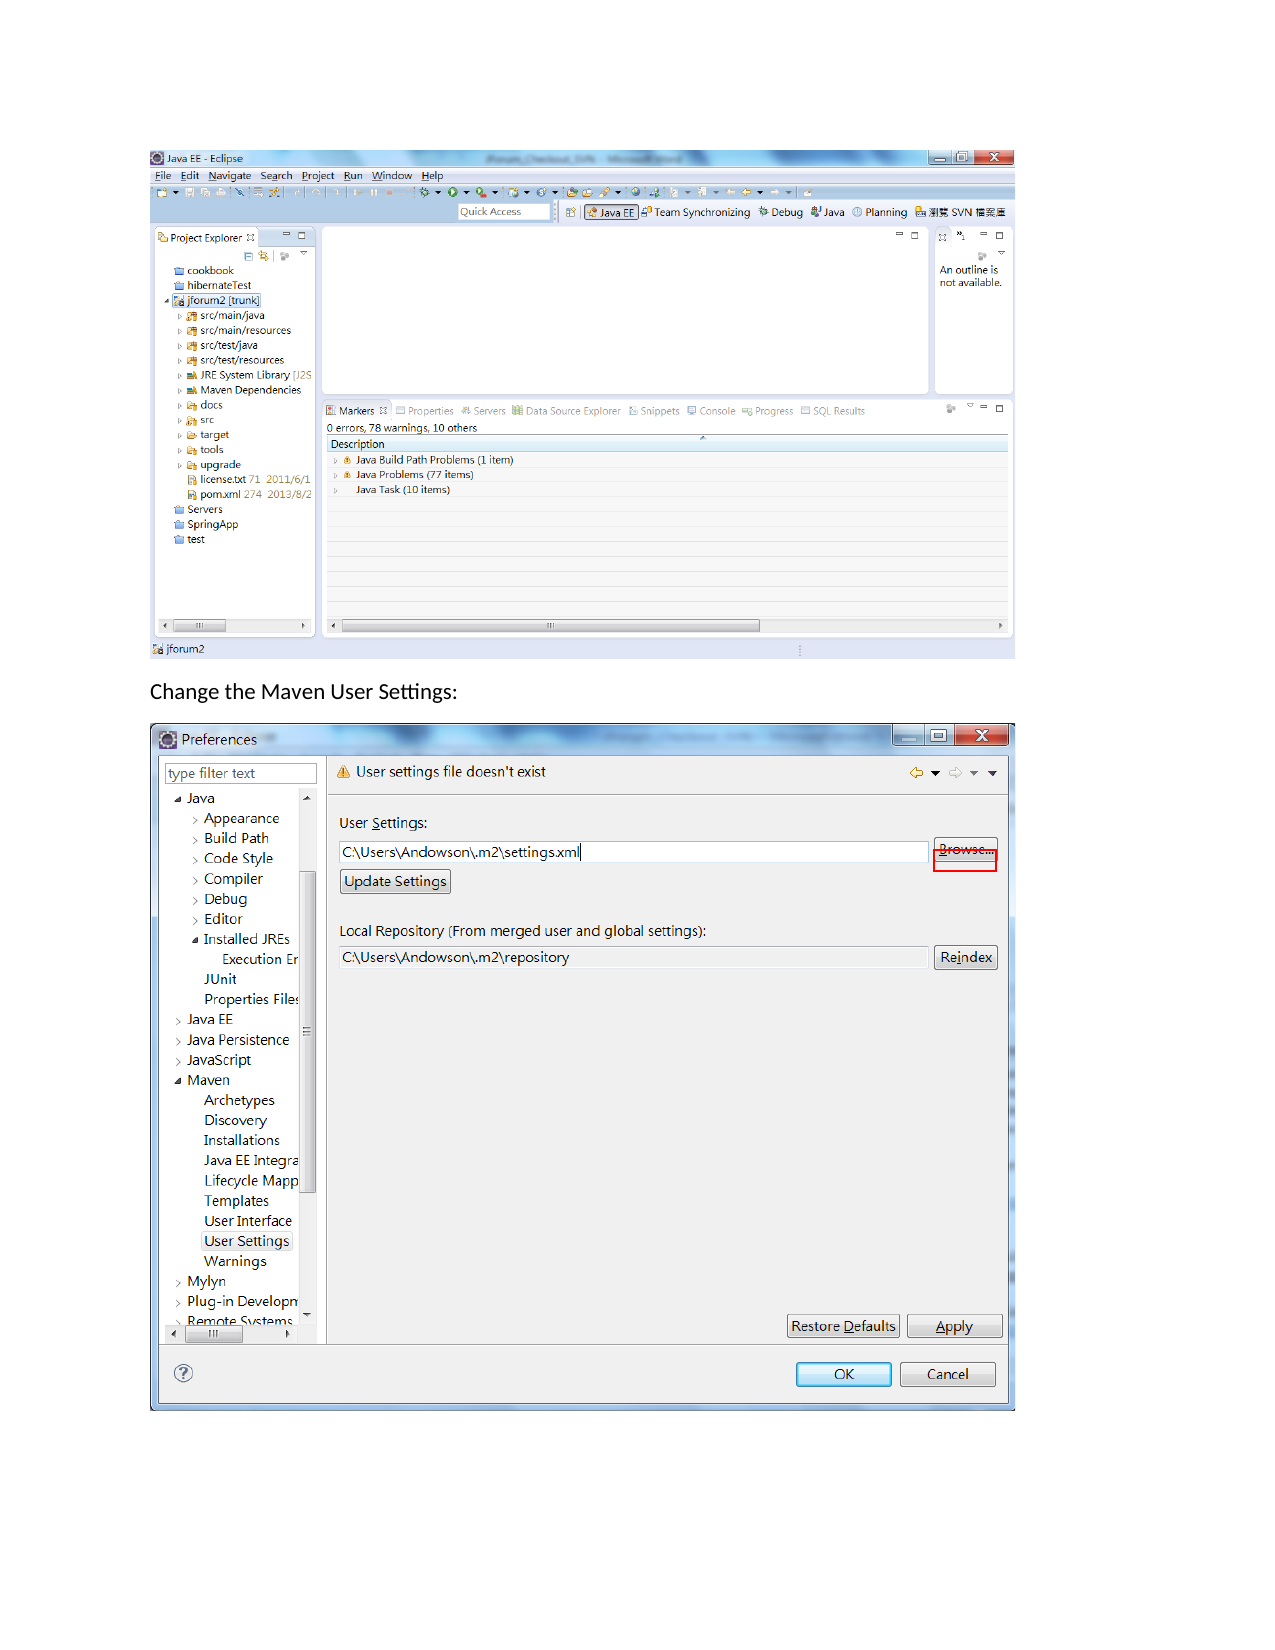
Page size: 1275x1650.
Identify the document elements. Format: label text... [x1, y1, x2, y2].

text Change the Maven User Settings: [150, 677, 1125, 705]
